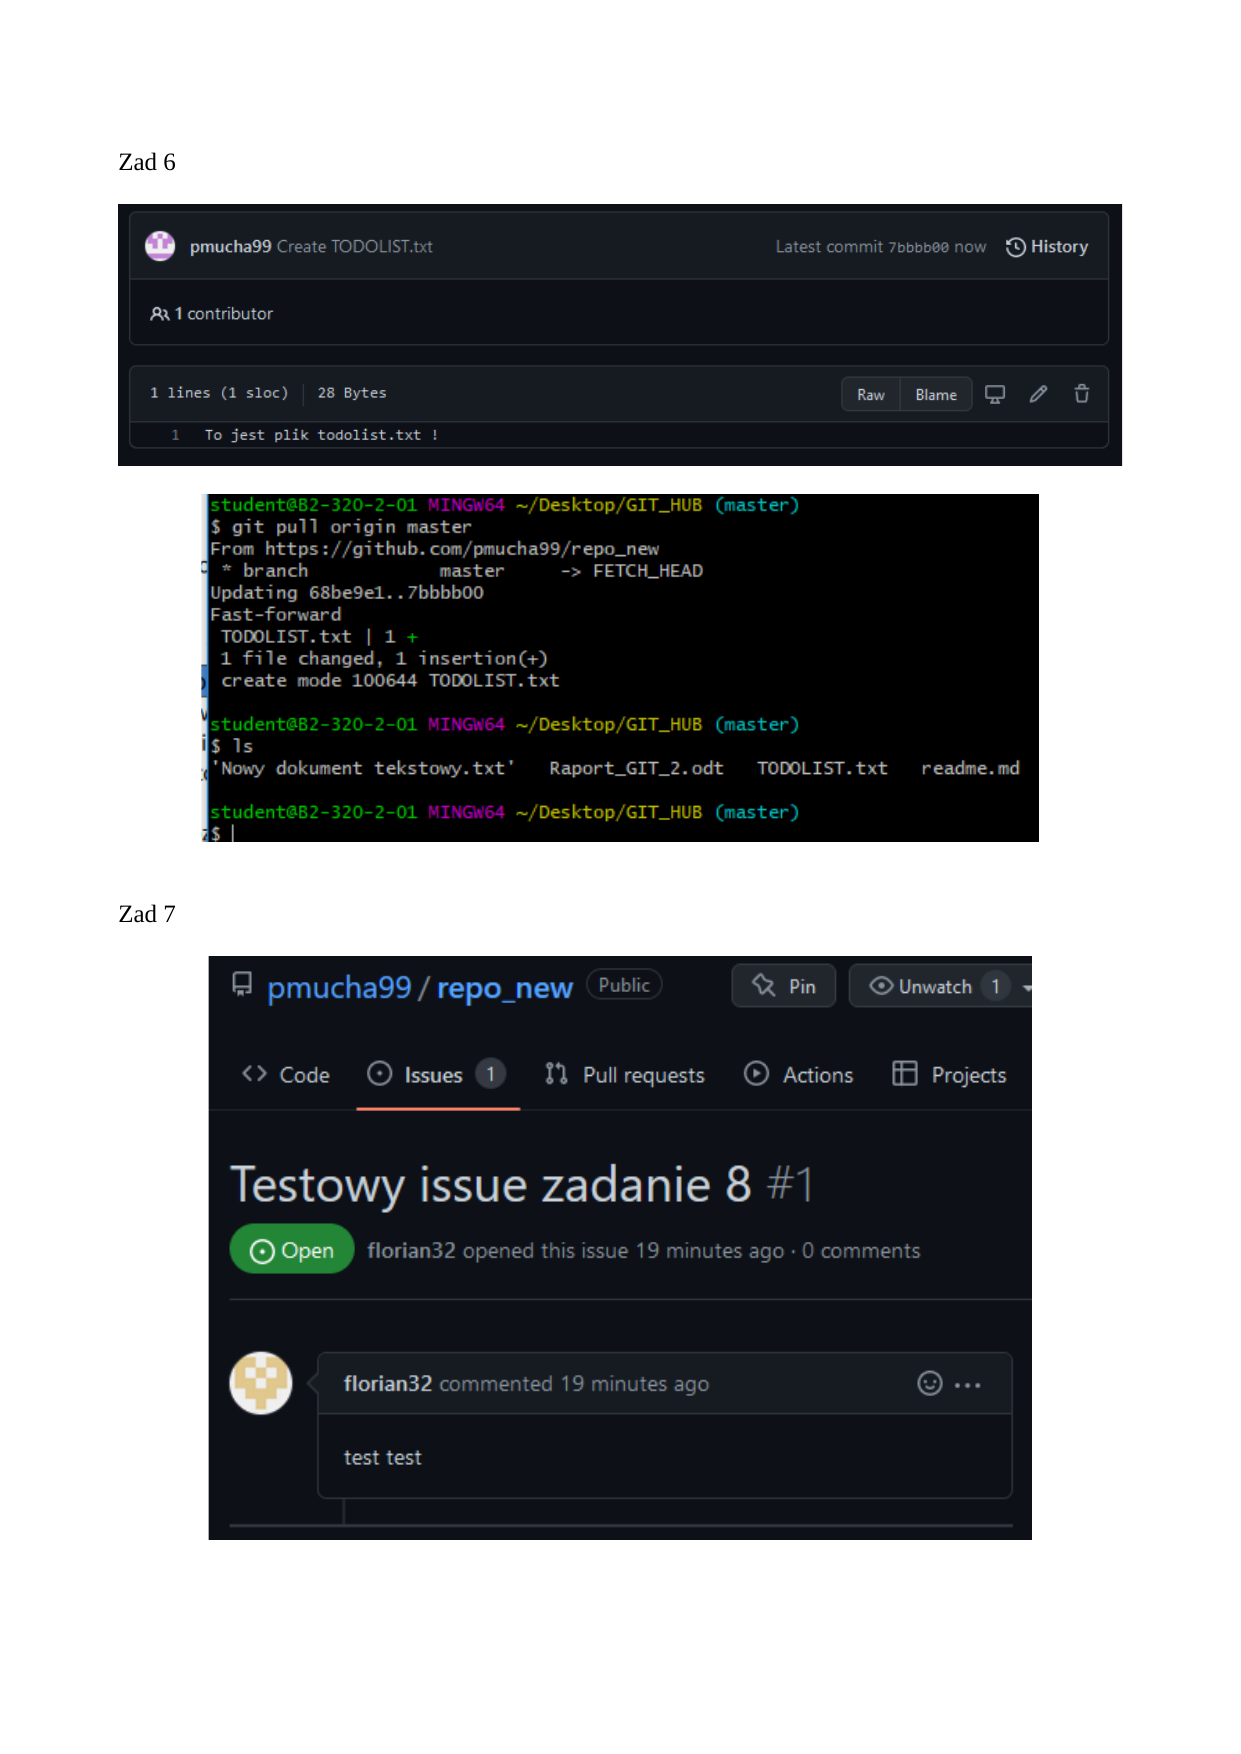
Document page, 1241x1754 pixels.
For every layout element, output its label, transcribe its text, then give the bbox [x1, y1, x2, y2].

text Zad 7 [118, 899, 1122, 928]
picture [118, 204, 1123, 466]
text Zad 6 [118, 147, 1122, 176]
picture [201, 494, 1039, 842]
picture [208, 956, 1032, 1540]
